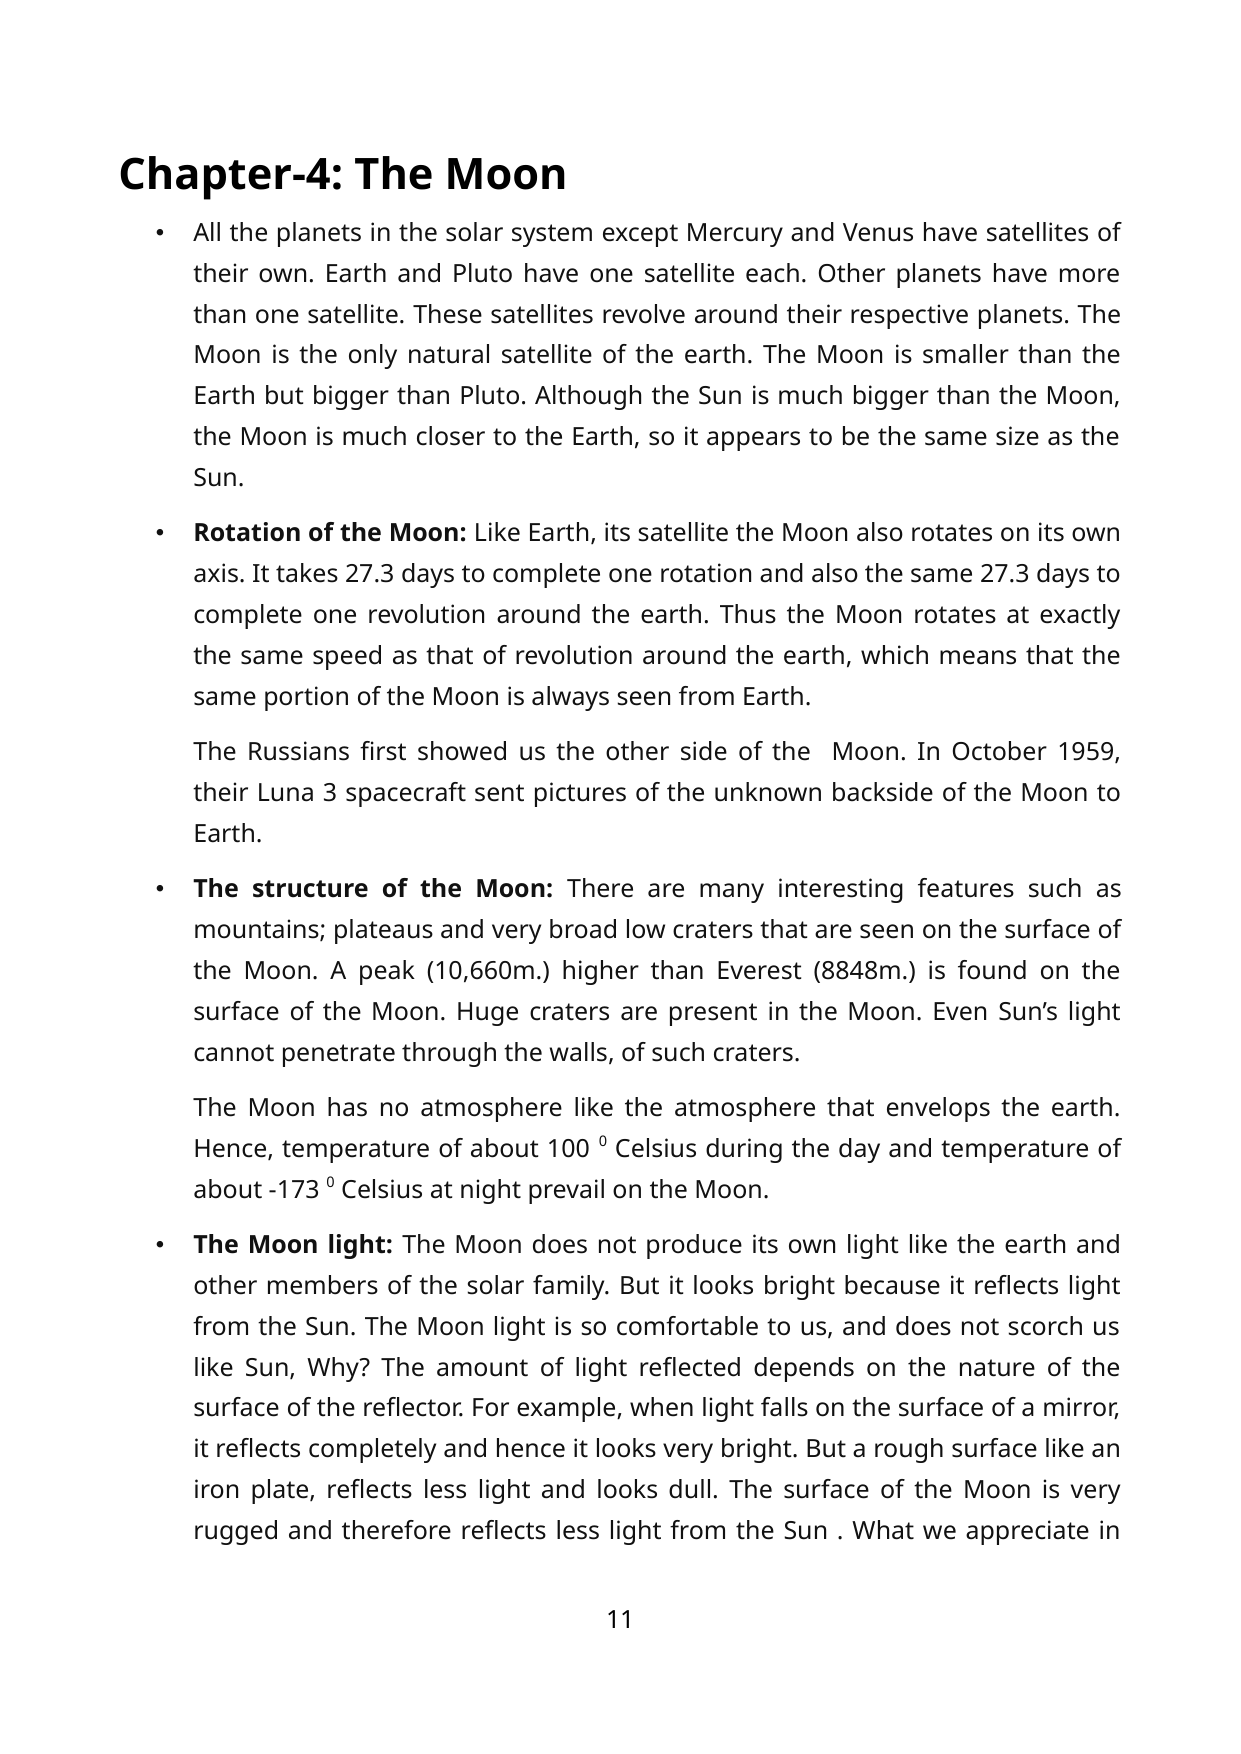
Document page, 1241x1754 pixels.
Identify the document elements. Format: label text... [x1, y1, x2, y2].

subtitle Chapter-4: The Moon [118, 143, 1122, 202]
list The Moon light: The Moon does not produce its own light like the earth and other members of the solar family. But it looks bright because it reflects light from the Sun. The Moon light is so comfortable to us, and does not scorch us like Sun, Why? The amount of light reflected depends on the nature of the surface of the reflector. For example, when light falls on the surface of a mirror, it reflects completely and hence it looks very bright. But a rough surface like an iron plate, reflects less light and looks dull. The surface of the Moon is very rugged and therefore reflects less light from the Sun . What we appreciate in [156, 1227, 1122, 1547]
list Rotation of the Moon: Like Earth, its satellite the Moon also rotates on its own axis. It takes 27.3 days to complete one rotation and also the same 27.3 days to complete one revolution around the earth. Thus the Moon rotates at exactly the same speed as that of revolution around the earth, which means that the same portion of the Moon is always seen from Earth. [156, 515, 1122, 712]
list All the planets in the solar system except Mercury and Venus have satellites of their own. Earth and Pluto have one satellite each. Other planets have more than one satellite. These satellites revolve around their respective planets. The Moon is the only natural satellite of the earth. The Moon is smaller than the Earth but bigger than Pluto. Although the Sun is much bigger than the Moon, the Moon is much closer to the Earth, so it appears to be the same size as the Sun. [156, 215, 1122, 494]
list The Moon has no atmosphere like the atmosphere that envelops the earth. Hence, temperature of about 100 0 Celsius during the day and temperature of about -173 0 Celsius at night prevail on the Moon. [156, 1090, 1122, 1205]
list The structure of the Moon: There are many interesting features such as mountains; plateaus and very broad low craters that are seen on the surface of the Moon. A peak (10,660m.) higher than Everest (8848m.) is found on the surface of the Moon. Huge craters are present in the Moon. Even Sun’s light cannot penetrate through the walls, of such craters. [156, 871, 1122, 1068]
list The Russians first showed us the other side of the Moon. In October 1959, their Luna 3 spacecraft sent pictures of the unknown backside of the Moon to Earth. [156, 734, 1122, 849]
